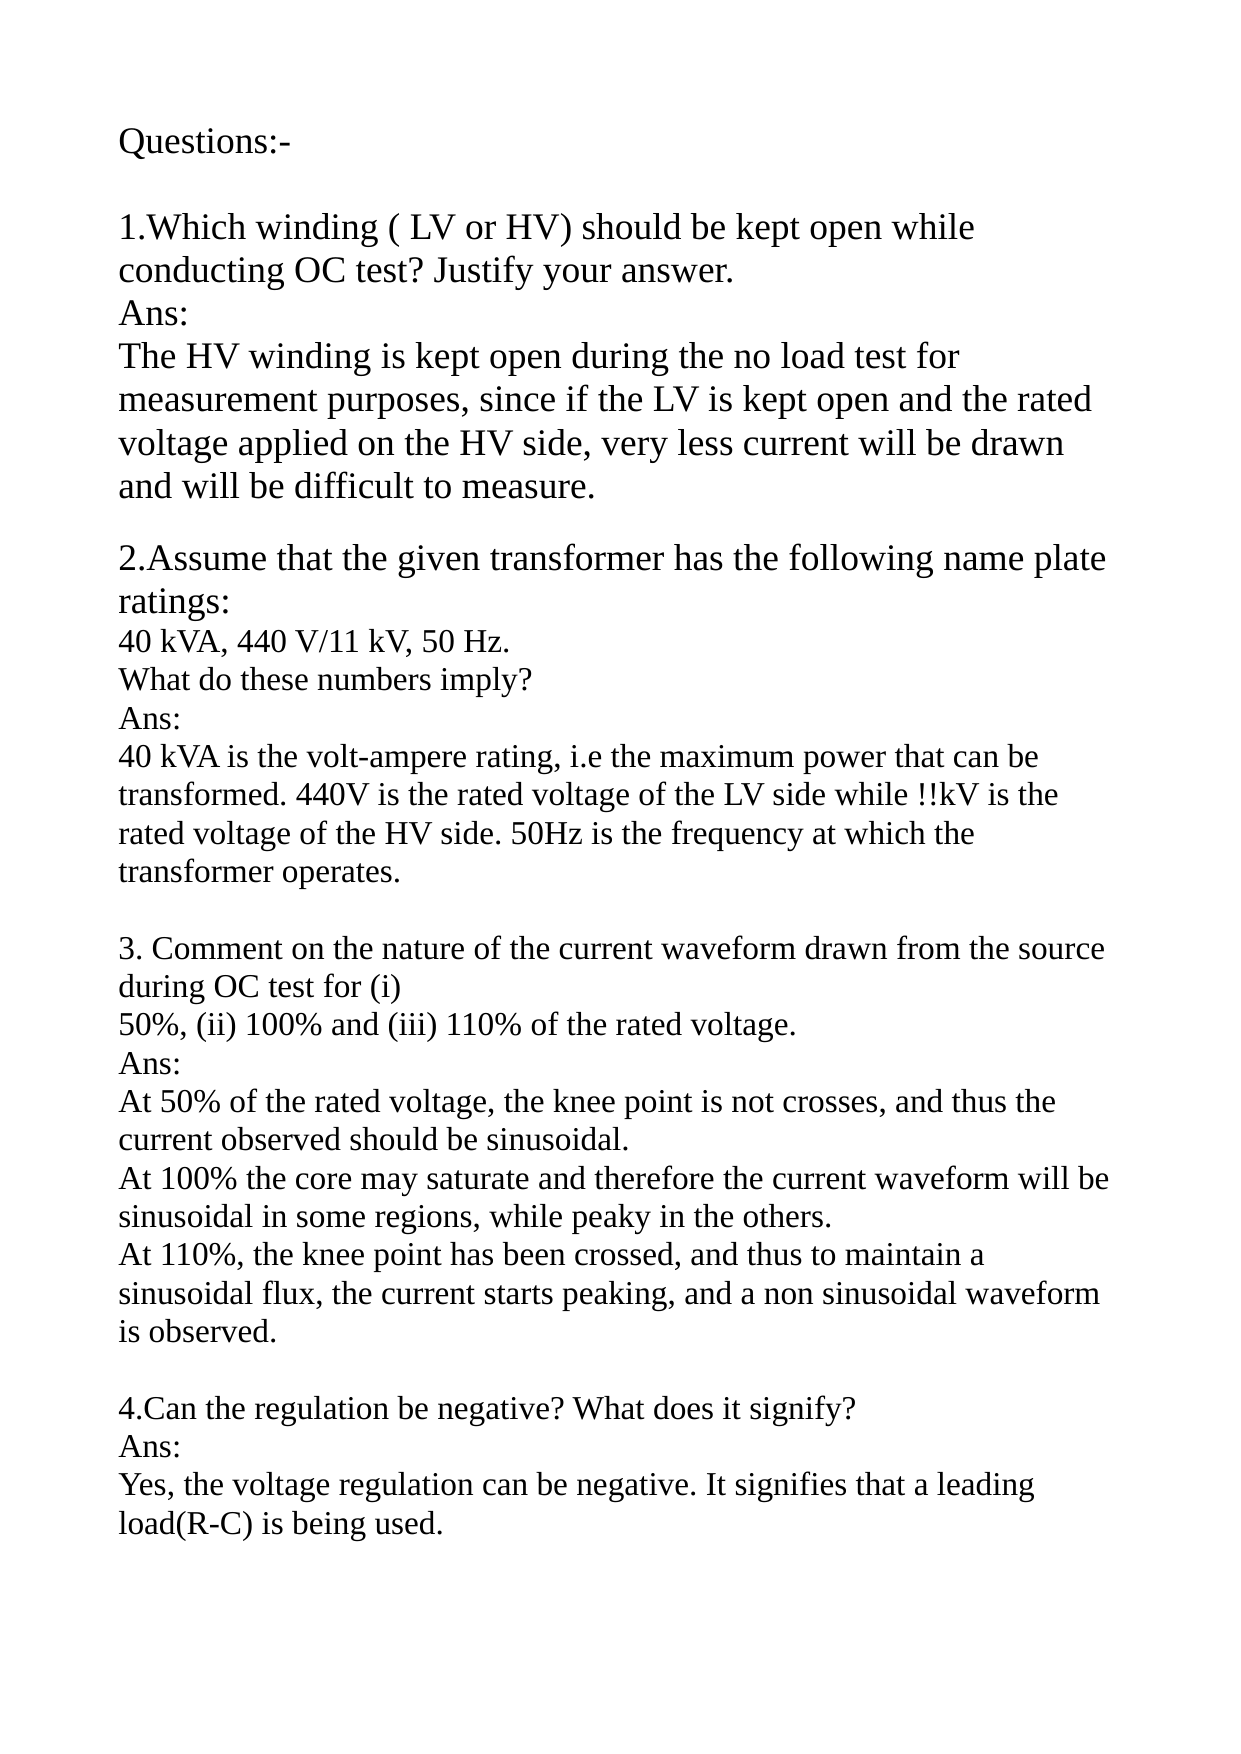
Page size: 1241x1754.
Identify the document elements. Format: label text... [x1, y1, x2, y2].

text At 110%, the knee point has been crossed, and thus to maintain a sinusoidal flux, the current starts peaking, and a non sinusoidal waveform is observed. [118, 1234, 1122, 1349]
text 4.Can the regulation be negative? What does it signify? [118, 1388, 1122, 1426]
text Ans: [118, 1043, 1122, 1081]
text Yes, the voltage regulation can be negative. It signifies that a leading load(R-C) is being used. [118, 1464, 1122, 1541]
text At 50% of the rated voltage, the knee point is not crosses, and thus the current observed should be sinusoidal. [118, 1081, 1122, 1158]
text 2.Assume that the given transformer has the following name plate ratings: [118, 535, 1122, 621]
text The HV winding is kept open during the no load test for measurement purposes, since if the LV is kept open and the rated voltage applied on the HV side, very less current will be drawn and will be difficult to measure. [118, 334, 1122, 506]
text At 100% the core may saturate and therefore the current waveform will be sinusoidal in some regions, while peaky in the others. [118, 1158, 1122, 1234]
text 50%, (ii) 100% and (iii) 110% of the rated voltage. [118, 1004, 1122, 1043]
text Ans: [118, 291, 1122, 334]
text Questions:- [118, 118, 1122, 161]
text Ans: [118, 1426, 1122, 1464]
text 1.Which winding ( LV or HV) should be kept open while conducting OC test? Justify your answer. [118, 204, 1122, 291]
text What do these numbers imply? [118, 659, 1122, 698]
text 40 kVA is the volt-ampere rating, i.e the maximum power that can be transformed. 440V is the rated voltage of the LV side while !!kV is the rated voltage of the HV side. 50Hz is the frequency at which the transformer operates. [118, 736, 1122, 889]
text 40 kVA, 440 V/11 kV, 50 Hz. [118, 621, 1122, 659]
text 3. Comment on the nature of the current waveform drawn from the source during OC test for (i) [118, 928, 1122, 1004]
text Ans: [118, 698, 1122, 736]
